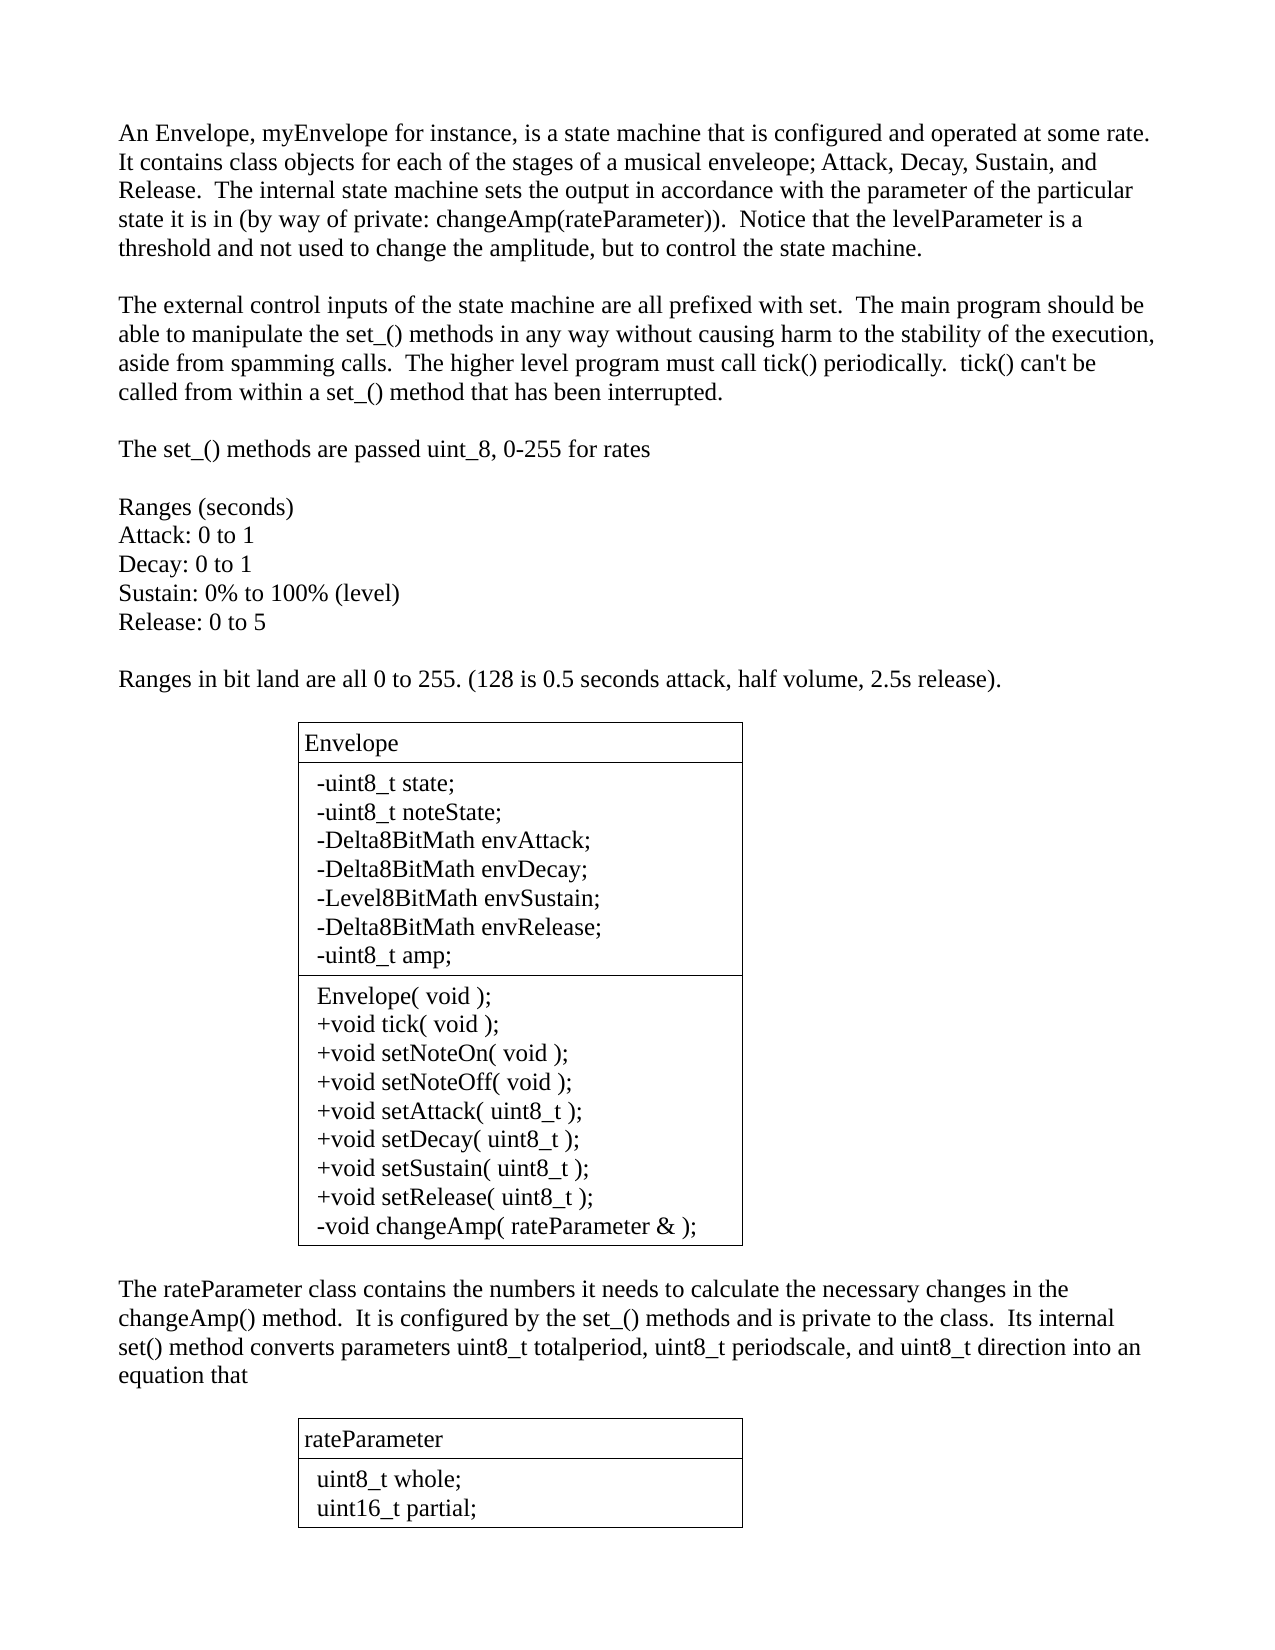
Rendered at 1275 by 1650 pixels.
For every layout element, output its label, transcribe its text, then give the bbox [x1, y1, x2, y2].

table_header Envelope [299, 723, 742, 762]
text Ranges (seconds) [118, 492, 1157, 521]
text Decay: 0 to 1 [118, 549, 1157, 578]
table_cell -uint8_t state; -uint8_t noteState; -Delta8BitMath envAttack; -Delta8BitMath envDecay; -Level8BitMath envSustain; -Delta8BitMath envRelease; -uint8_t amp; [299, 763, 742, 975]
text The set_() methods are passed uint_8, 0-255 for rates [118, 434, 1157, 463]
text The rateParameter class contains the numbers it needs to calculate the necessary changes in the changeAmp() method. It is configured by the set_() methods and is private to the class. Its internal set() method converts parameters uint8_t totalperiod, uint8_t periodscale, and uint8_t direction into an equation that [118, 1274, 1157, 1389]
table_header rateParameter [299, 1419, 742, 1458]
text The external control inputs of the state machine are all prefixed with set. The main program should be able to manipulate the set_() methods in any way without causing harm to the stability of the execution, aside from spamming calls. The higher level program must call tick() periodically. tick() can't be called from within a set_() method that has been interrupted. [118, 291, 1157, 406]
text Ranges in bit land are all 0 to 255. (128 is 0.5 seconds attack, half volume, 2.5s release). [118, 664, 1157, 693]
text Attack: 0 to 1 [118, 521, 1157, 549]
table_cell Envelope( void ); +void tick( void ); +void setNoteOn( void ); +void setNoteOff( void ); +void setAttack( uint8_t ); +void setDecay( uint8_t ); +void setSustain( uint8_t ); +void setRelease( uint8_t ); -void changeAmp( rateParameter & ); [299, 976, 742, 1245]
table_cell uint8_t whole; uint16_t partial; [299, 1459, 742, 1527]
text Sustain: 0% to 100% (level) [118, 578, 1157, 607]
text Release: 0 to 5 [118, 607, 1157, 636]
text An Envelope, myEnvelope for instance, is a state machine that is configured and operated at some rate. It contains class objects for each of the stages of a musical enveleope; Attack, Decay, Sustain, and Release. The internal state machine sets the output in accordance with the parameter of the particular state it is in (by way of private: changeAmp(rateParameter)). Notice that the levelParameter is a threshold and not used to change the amplitude, but to control the state machine. [118, 118, 1157, 262]
